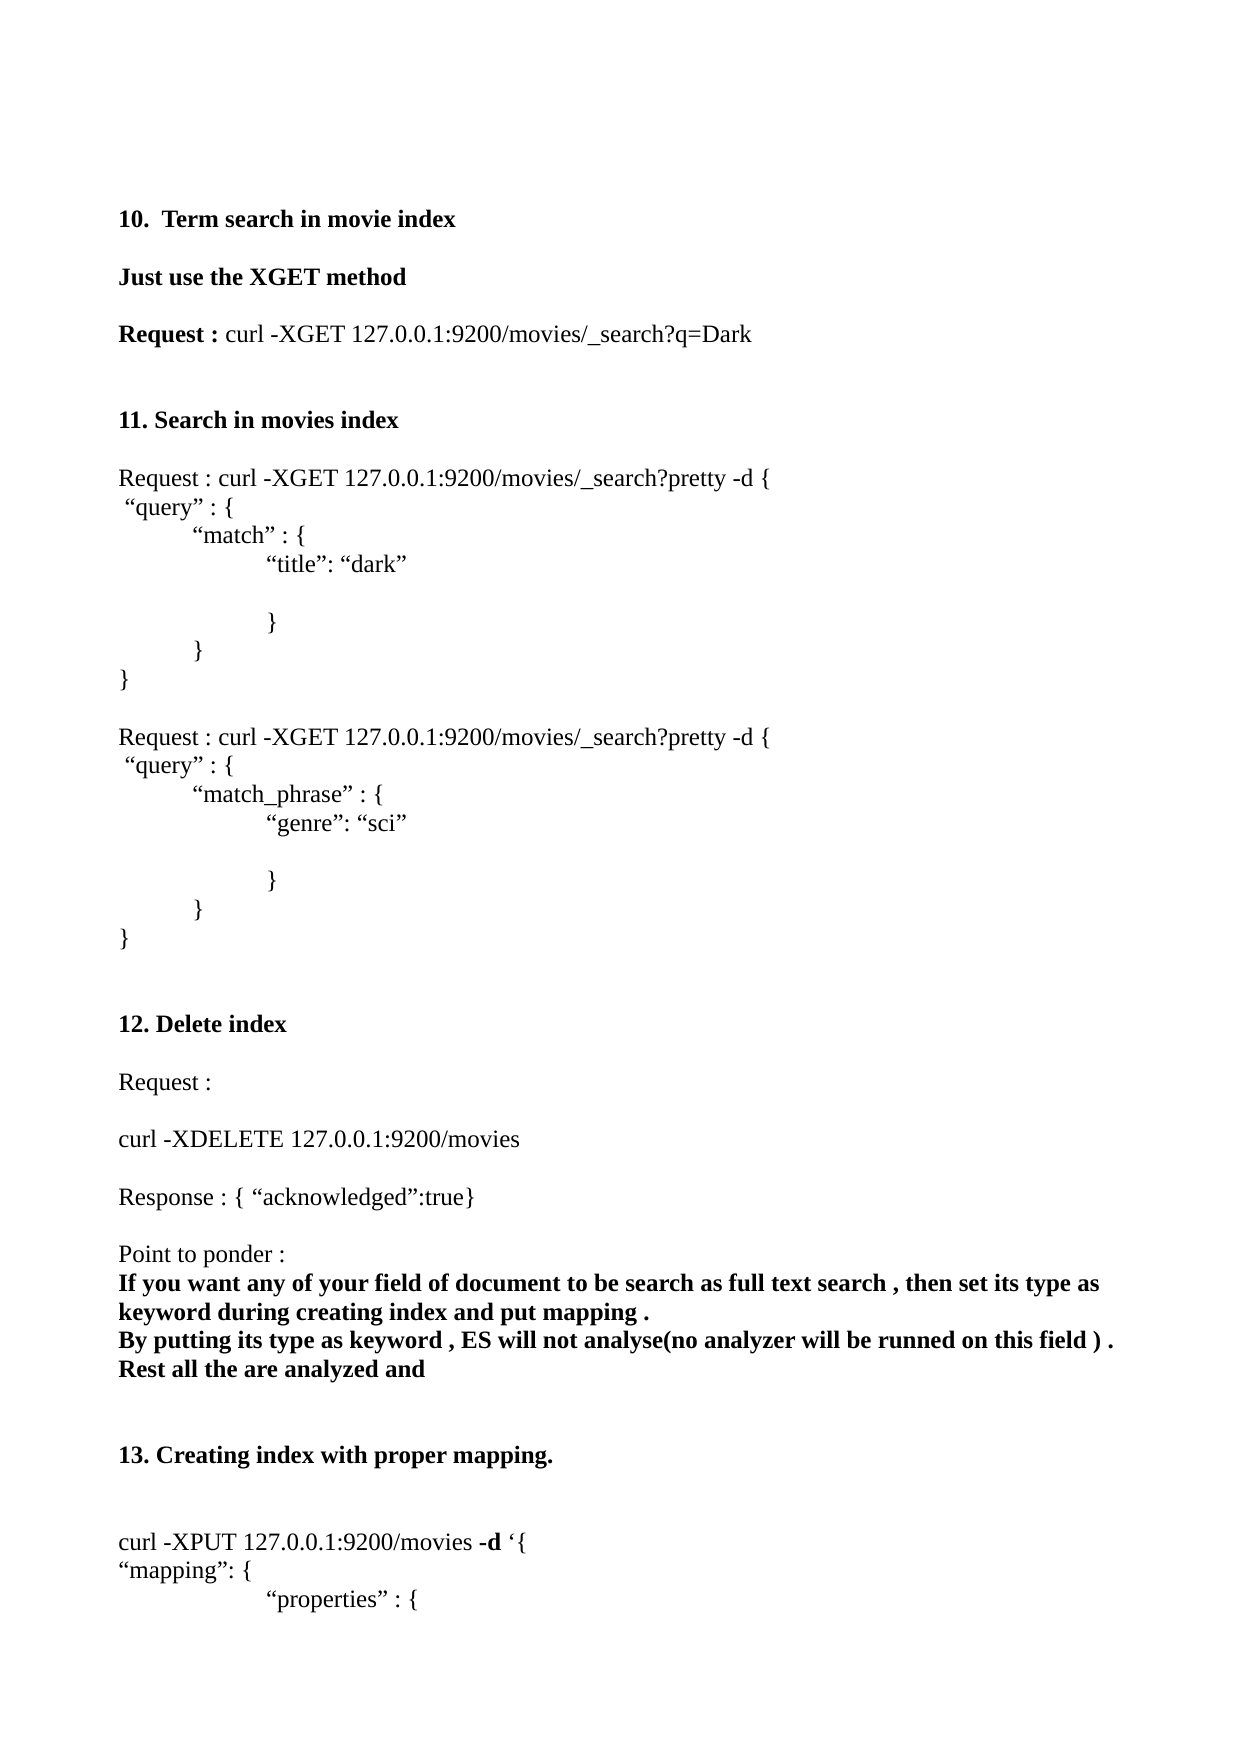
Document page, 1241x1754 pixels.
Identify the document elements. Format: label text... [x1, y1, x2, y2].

text Request : curl -XGET 127.0.0.1:9200/movies/_search?pretty -d { [118, 463, 1122, 492]
text } [118, 664, 1122, 693]
text “mapping”: { [118, 1556, 1122, 1584]
text 11. Search in movies index [118, 406, 1122, 434]
text “properties” : { [118, 1584, 1122, 1613]
text Request : [118, 1067, 1122, 1096]
text “genre”: “sci” [118, 808, 1122, 837]
text Just use the XGET method [118, 262, 1122, 291]
text Request : curl -XGET 127.0.0.1:9200/movies/_search?q=Dark [118, 319, 1122, 348]
text “query” : { [118, 751, 1122, 779]
text “match_phrase” : { [118, 779, 1122, 808]
text 12. Delete index [118, 1009, 1122, 1038]
text 13. Creating index with proper mapping. [118, 1441, 1122, 1469]
text 10. Term search in movie index [118, 204, 1122, 233]
text curl -XPUT 127.0.0.1:9200/movies -d ‘{ [118, 1527, 1122, 1556]
text By putting its type as keyword , ES will not analyse(no analyzer will be runned on this field ) . Rest all the are analyzed and [118, 1326, 1122, 1383]
text If you want any of your field of document to be search as full text search , then set its type as keyword during creating index and put mapping . [118, 1268, 1122, 1326]
text “title”: “dark” [118, 549, 1122, 578]
text “match” : { [118, 521, 1122, 549]
text Request : curl -XGET 127.0.0.1:9200/movies/_search?pretty -d { [118, 722, 1122, 751]
text } [118, 923, 1122, 952]
text } [118, 894, 1122, 923]
text Response : { “acknowledged”:true} [118, 1182, 1122, 1211]
text } [118, 636, 1122, 664]
text curl -XDELETE 127.0.0.1:9200/movies [118, 1124, 1122, 1153]
text } [118, 866, 1122, 894]
text } [118, 607, 1122, 636]
text “query” : { [118, 492, 1122, 521]
text Point to ponder : [118, 1239, 1122, 1268]
